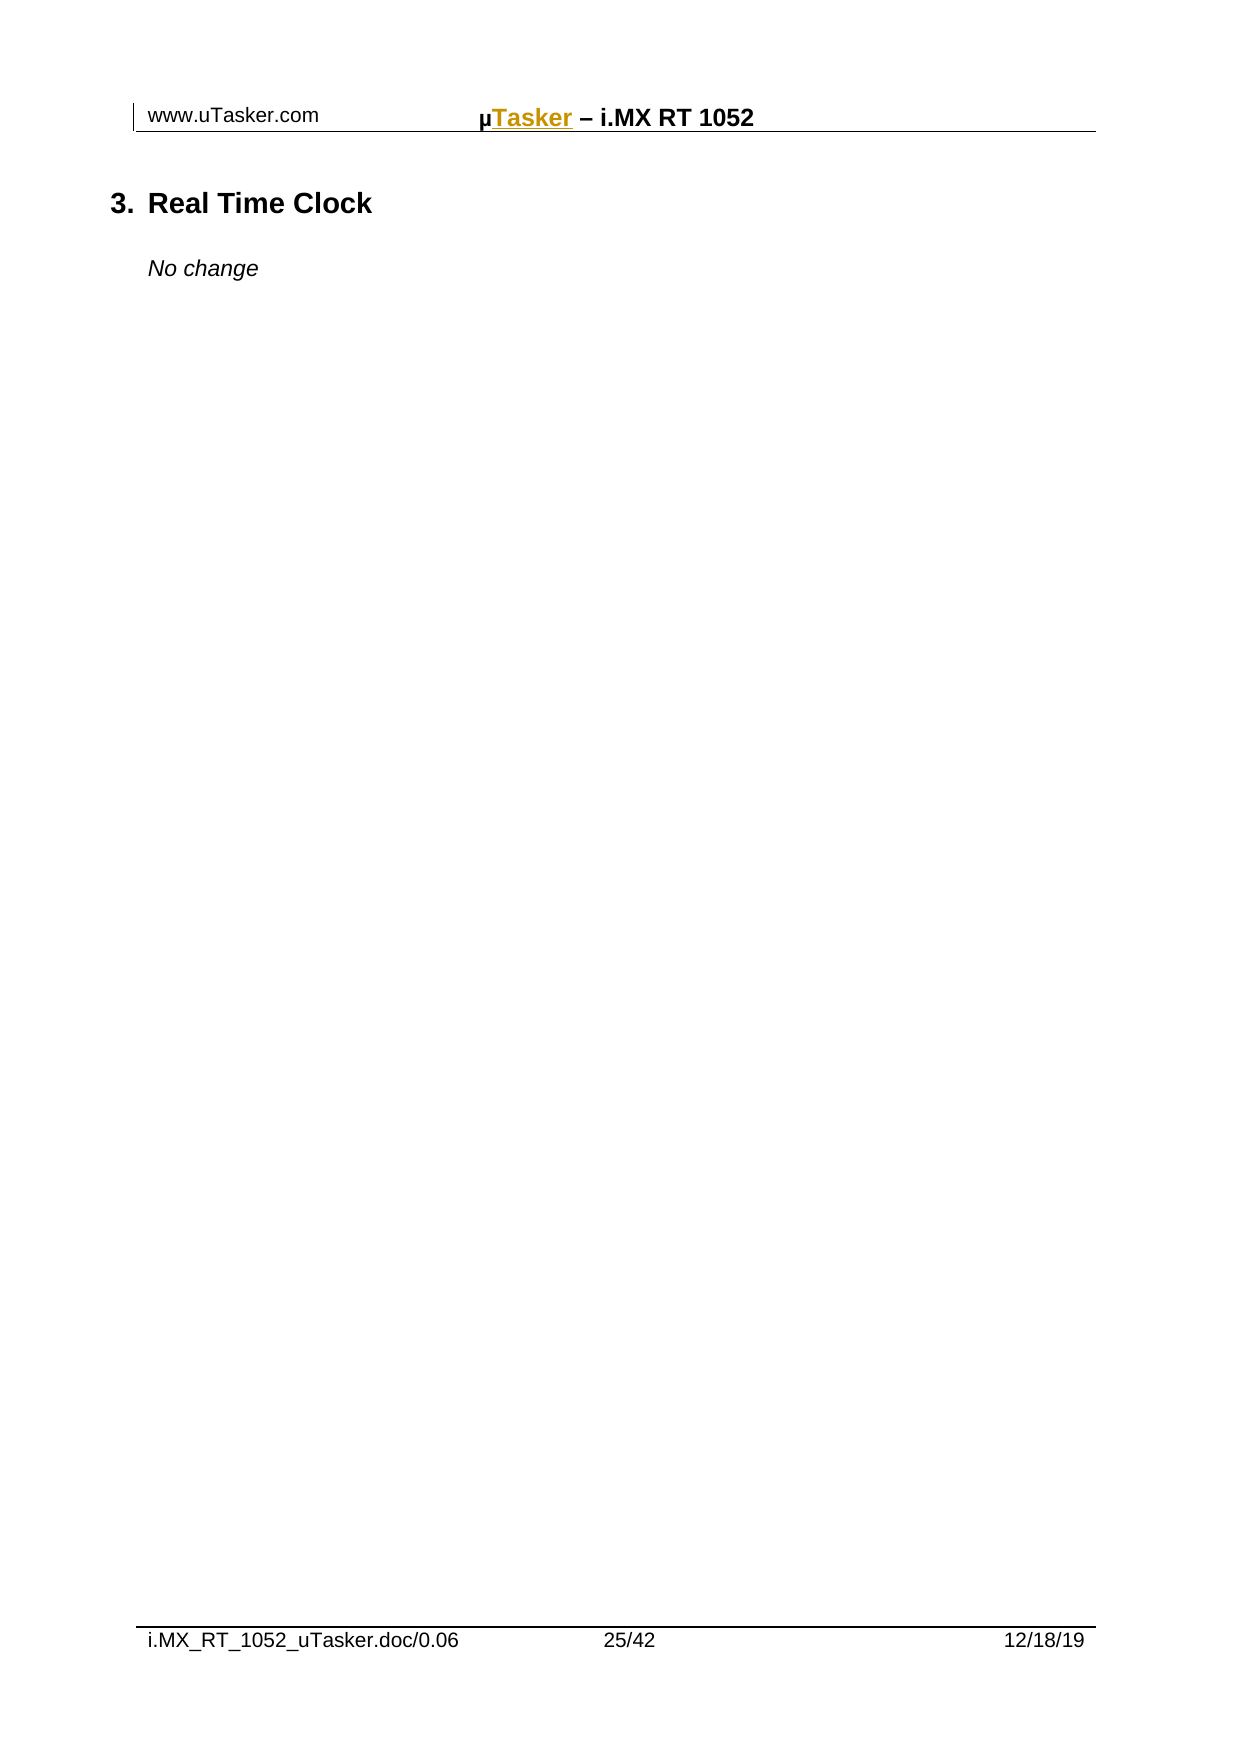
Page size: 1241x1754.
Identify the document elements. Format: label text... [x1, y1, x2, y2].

text No change [148, 254, 1093, 281]
subtitle Real Time Clock [110, 186, 1093, 219]
